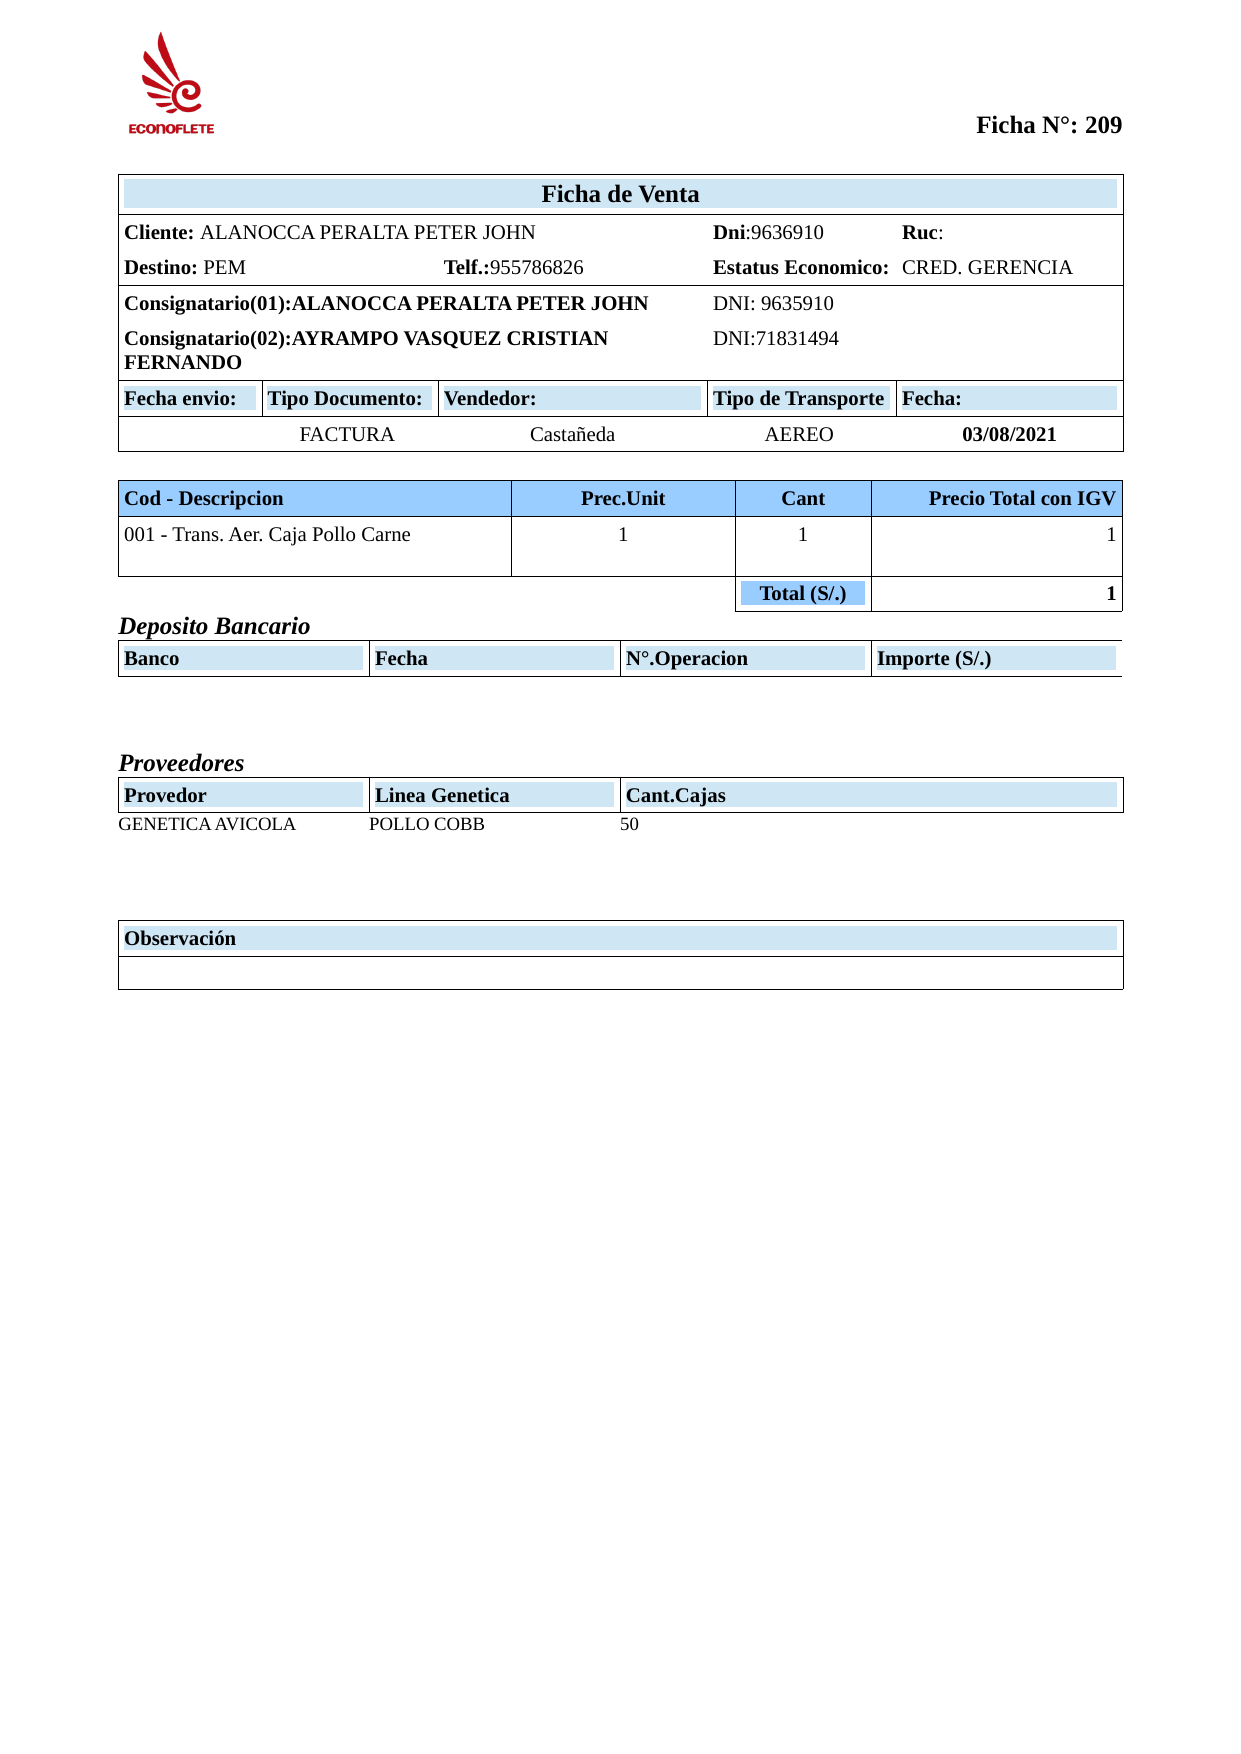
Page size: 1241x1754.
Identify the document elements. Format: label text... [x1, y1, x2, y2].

table_header Importe (S/.) [872, 641, 1122, 676]
table_header Precio Total con IGV [872, 481, 1122, 516]
table_header N°.Operacion [621, 641, 871, 676]
table_cell [369, 677, 620, 700]
table_cell [118, 877, 369, 899]
table_cell 1 [512, 517, 735, 576]
picture [118, 31, 225, 134]
table_cell Cliente: ALANOCCA PERALTA PETER JOHN [119, 215, 707, 249]
table_cell 03/08/2021 [896, 417, 1123, 451]
table_cell [620, 899, 1123, 920]
table_header Ficha de Venta [119, 175, 1123, 214]
table_cell Total (S/.) [736, 577, 871, 611]
table_cell CRED. GERENCIA [896, 249, 1123, 285]
table_cell [871, 677, 1122, 700]
table_header Cant [736, 481, 871, 516]
table_header Provedor [119, 778, 369, 812]
table_header Fecha [370, 641, 620, 676]
table_cell 1 [872, 577, 1122, 611]
table_header Banco [119, 641, 369, 676]
table_cell [369, 700, 620, 724]
table_cell [118, 577, 511, 611]
table_cell Consignatario(01):ALANOCCA PERALTA PETER JOHN [119, 286, 707, 321]
table_cell Dni:9636910 [707, 215, 896, 249]
table_cell [871, 700, 1122, 724]
table_cell Vendedor: [439, 381, 707, 416]
table_cell 1 [872, 517, 1122, 576]
table_cell [369, 724, 620, 748]
table_cell [620, 700, 871, 724]
table_cell [118, 677, 369, 700]
table_cell Fecha: [897, 381, 1123, 416]
table_cell [620, 677, 871, 700]
table_cell AEREO [707, 417, 896, 451]
table_cell GENETICA AVICOLA [118, 813, 369, 834]
table_cell 1 [736, 517, 871, 576]
table_cell [511, 577, 735, 611]
table_header Observación [119, 921, 1123, 956]
table_cell [119, 957, 1123, 989]
table_cell Telf.:955786826 [438, 249, 707, 285]
table_cell [369, 856, 620, 877]
table_cell Tipo Documento: [263, 381, 438, 416]
table_cell Tipo de Transporte [708, 381, 896, 416]
table_cell Consignatario(02):AYRAMPO VASQUEZ CRISTIAN FERNANDO [119, 321, 707, 380]
table_header Linea Genetica [370, 778, 620, 812]
table_cell Estatus Economico: [707, 249, 896, 285]
table_cell [620, 834, 1123, 856]
table_cell [871, 724, 1122, 748]
table_cell [369, 899, 620, 920]
table_cell [620, 724, 871, 748]
table_cell [118, 856, 369, 877]
table_cell Fecha envio: [119, 381, 262, 416]
text Proveedores [118, 748, 1122, 777]
table_header Cant.Cajas [621, 778, 1123, 812]
table_cell 001 - Trans. Aer. Caja Pollo Carne [119, 517, 511, 576]
table_cell 50 [620, 813, 1123, 834]
table_cell DNI: 9635910 [707, 286, 1123, 321]
table_cell Castañeda [438, 417, 707, 451]
table_cell [369, 877, 620, 899]
table_cell [119, 417, 262, 451]
table_header Prec.Unit [512, 481, 735, 516]
text Deposito Bancario [118, 611, 1122, 640]
table_cell [369, 834, 620, 856]
table_cell Ruc: [896, 215, 1123, 249]
table_cell [118, 834, 369, 856]
table_cell [620, 877, 1123, 899]
table_cell FACTURA [262, 417, 438, 451]
table_cell [118, 899, 369, 920]
table_cell [118, 700, 369, 724]
table_cell Destino: PEM [119, 249, 438, 285]
table_cell POLLO COBB [369, 813, 620, 834]
table_cell [118, 724, 369, 748]
table_cell DNI:71831494 [707, 321, 1123, 380]
table_cell [620, 856, 1123, 877]
table_header Cod - Descripcion [119, 481, 511, 516]
